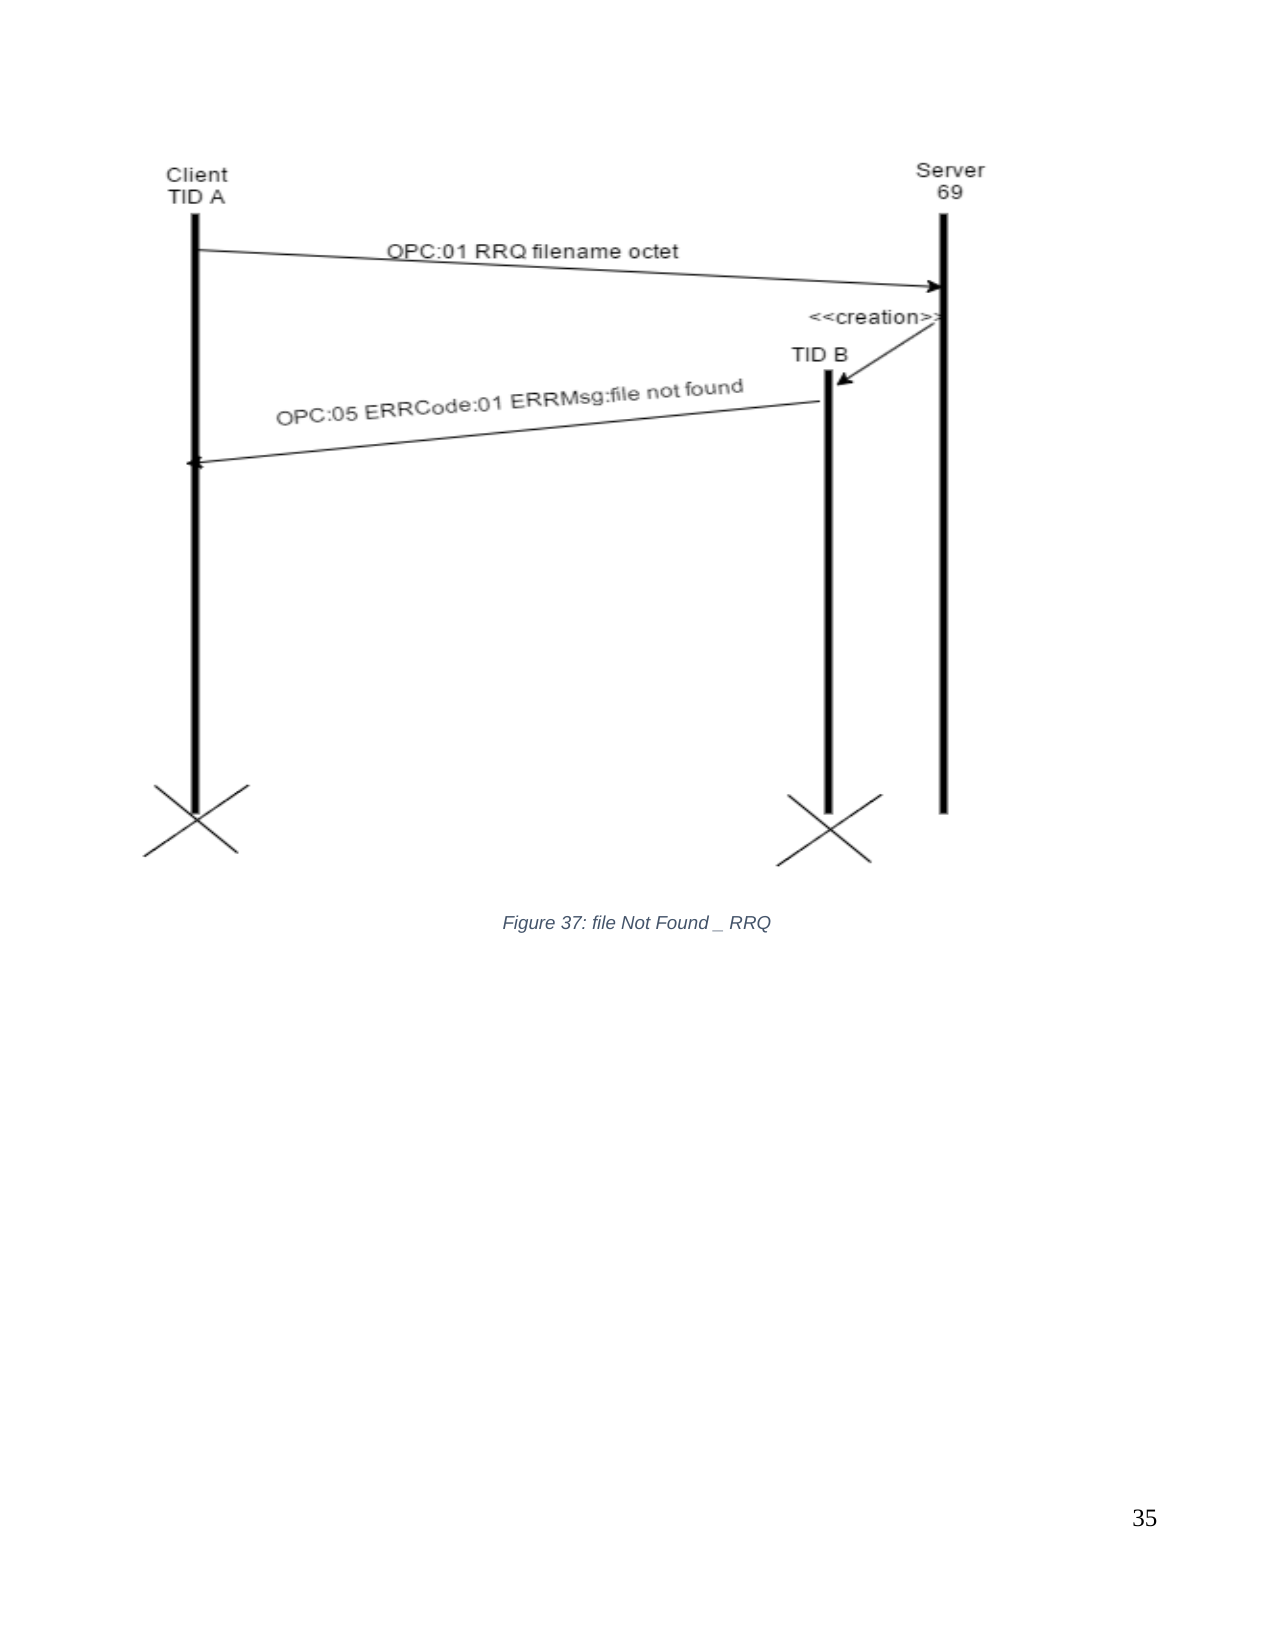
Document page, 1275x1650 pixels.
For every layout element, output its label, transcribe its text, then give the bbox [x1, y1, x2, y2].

text Figure 37: file Not Found _ RRQ [118, 912, 1157, 934]
